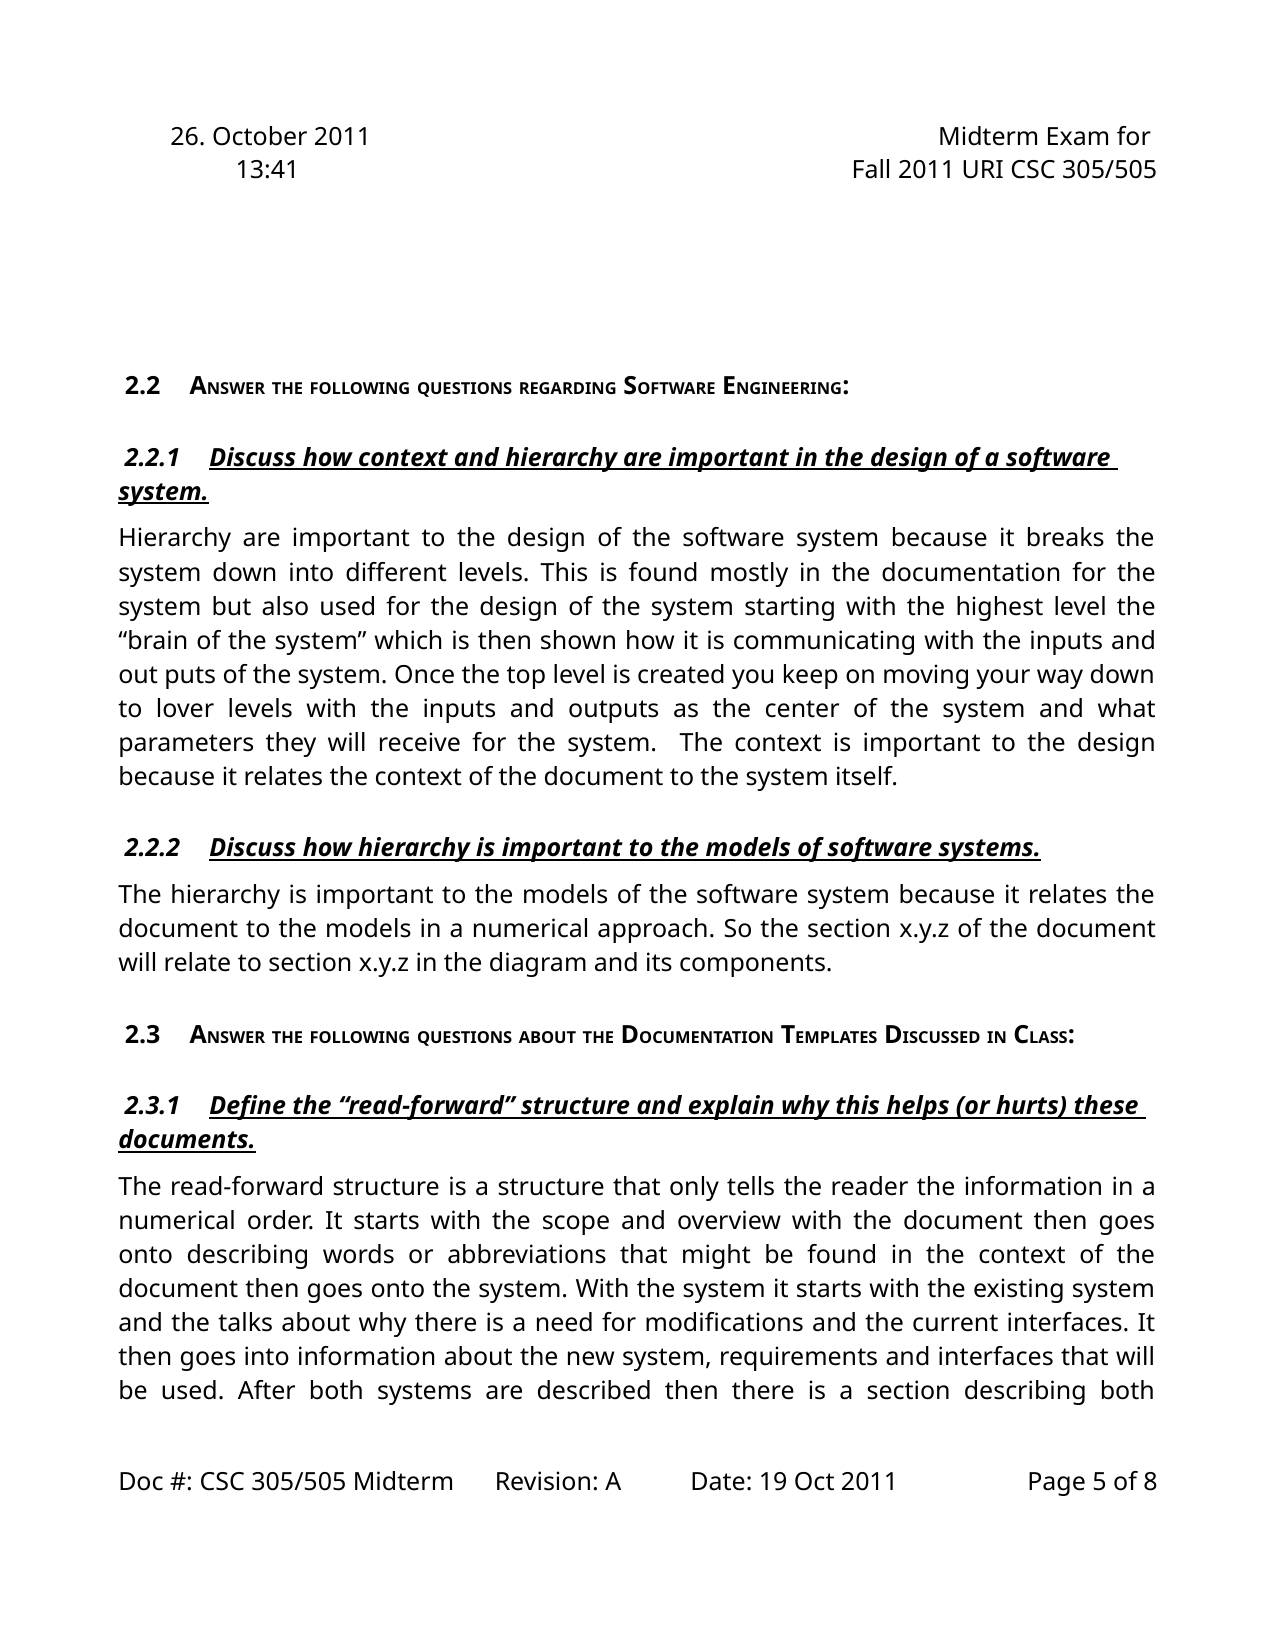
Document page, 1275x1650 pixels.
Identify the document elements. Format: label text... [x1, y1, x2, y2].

subtitle Define the “read-forward” structure and explain why this helps (or hurts) these documents. [118, 1088, 1157, 1156]
text The read-forward structure is a structure that only tells the reader the information in a numerical order. It starts with the scope and overview with the document then goes onto describing words or abbreviations that might be found in the context of the document then goes onto the system. With the system it starts with the existing system and the talks about why there is a need for modifications and the current interfaces. It then goes into information about the new system, requirements and interfaces that will be used. After both systems are described then there is a section describing both [118, 1168, 1157, 1407]
text Hierarchy are important to the design of the software system because it breaks the system down into different levels. This is found mostly in the documentation for the system but also used for the design of the system starting with the highest level the “brain of the system” which is then shown how it is communicating with the inputs and out puts of the system. Once the top level is created you keep on moving your way down to lover levels with the inputs and outputs as the center of the system and what parameters they will receive for the system. The context is important to the design because it relates the context of the document to the system itself. [118, 520, 1157, 793]
subtitle Answer the following questions regarding Software Engineering: [118, 368, 1157, 402]
subtitle Answer the following questions about the Documentation Templates Discussed in Class: [118, 1016, 1157, 1050]
subtitle Discuss how hierarchy is important to the models of software systems. [118, 830, 1157, 864]
subtitle Discuss how context and hierarchy are important in the design of a software system. [118, 439, 1157, 508]
text The hierarchy is important to the models of the software system because it relates the document to the models in a numerical approach. So the section x.y.z of the document will relate to section x.y.z in the diagram and its components. [118, 877, 1157, 979]
